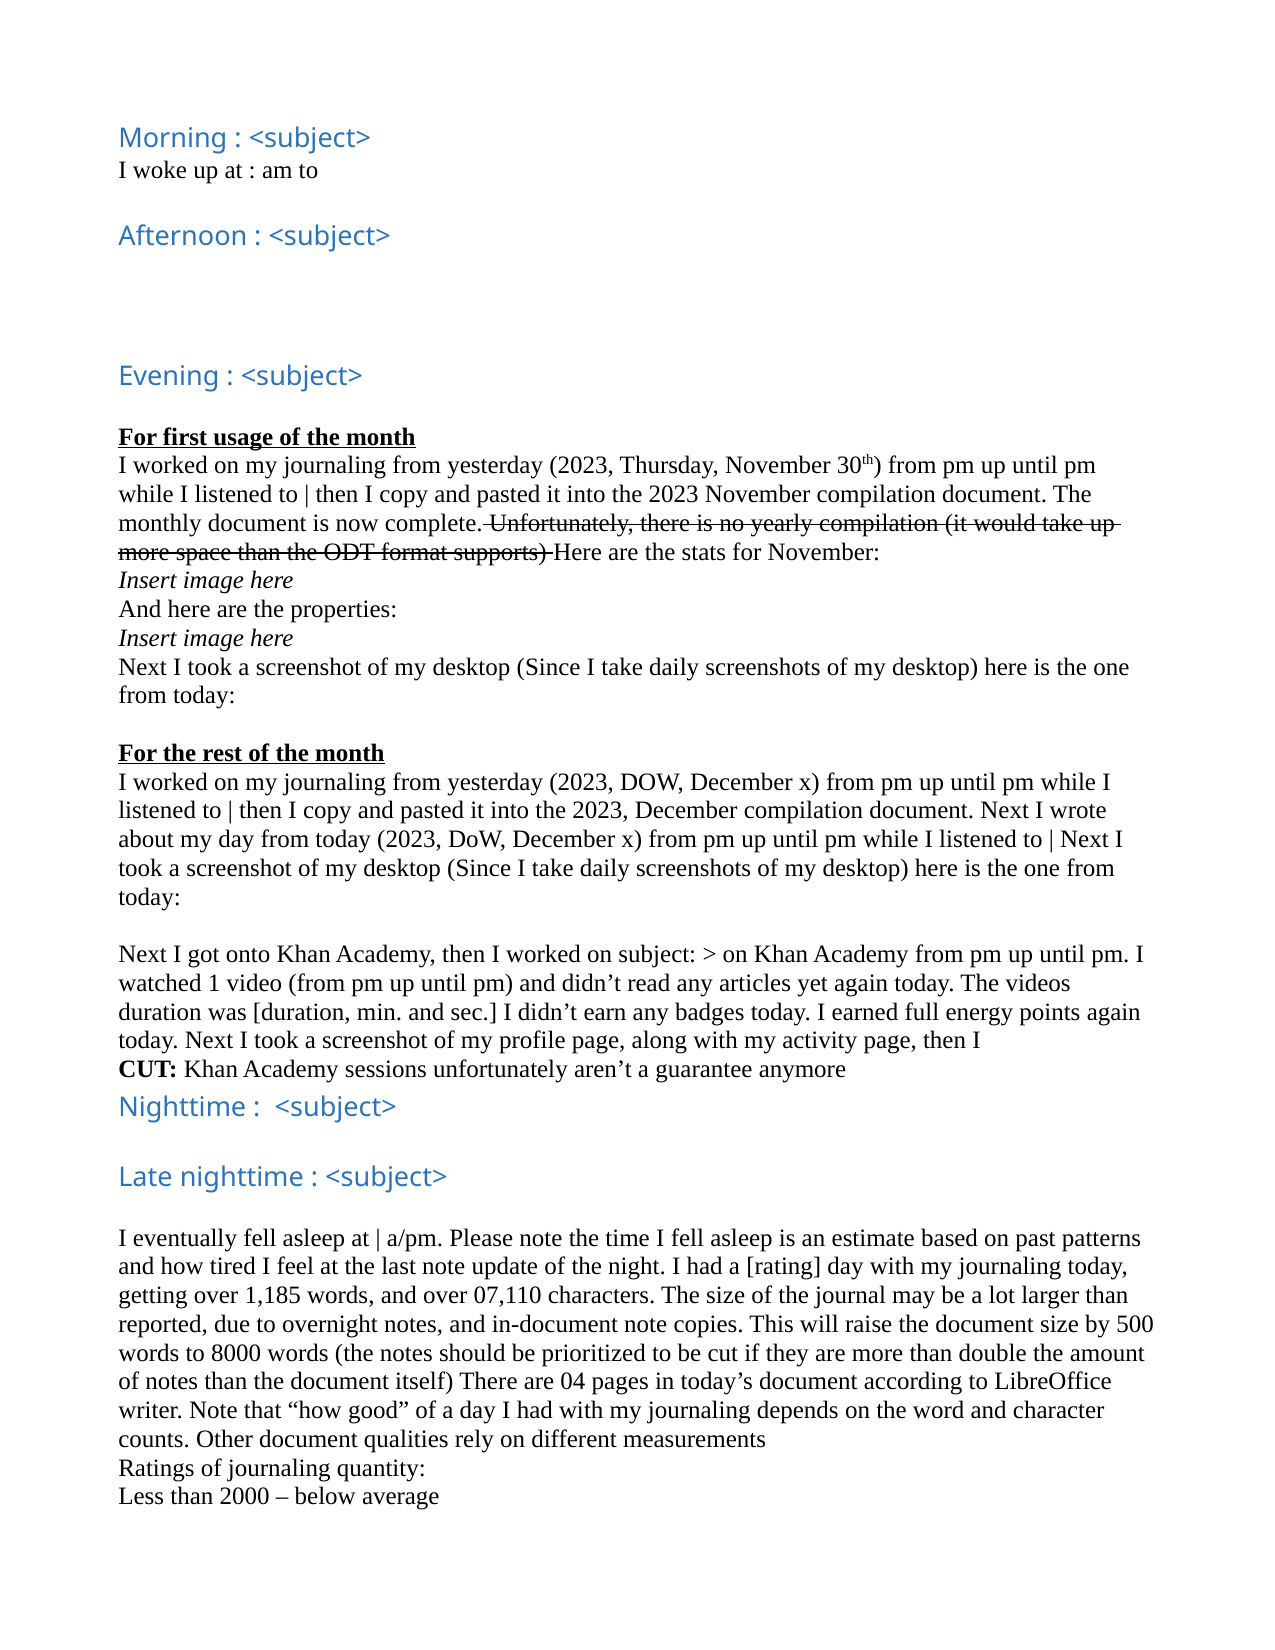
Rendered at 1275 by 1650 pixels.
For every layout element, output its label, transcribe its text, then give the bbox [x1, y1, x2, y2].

subtitle Evening : <subject> [118, 356, 1157, 393]
subtitle Nighttime : <subject> [118, 1087, 1157, 1124]
text I worked on my journaling from yesterday (2023, Thursday, November 30th) from pm up until pm while I listened to | then I copy and pasted it into the 2023 November compilation document. The monthly document is now complete. Unfortunately, there is no yearly compilation (it would take up more space than the ODT format supports) Here are the stats for November: [118, 451, 1157, 566]
text And here are the properties: [118, 594, 1157, 623]
text Next I got onto Khan Academy, then I worked on subject: > on Khan Academy from pm up until pm. I watched 1 video (from pm up until pm) and didn’t read any articles yet again today. The videos duration was [duration, min. and sec.] I didn’t earn any badges today. I earned full energy points again today. Next I took a screenshot of my profile page, along with my activity page, then I [118, 939, 1157, 1054]
text Ratings of journaling quantity: [118, 1453, 1157, 1481]
text Less than 2000 – below average [118, 1481, 1157, 1510]
text I woke up at : am to [118, 155, 1157, 184]
subtitle Late nighttime : <subject> [118, 1157, 1157, 1194]
text I eventually fell asleep at | a/pm. Please note the time I fell asleep is an estimate based on past patterns and how tired I feel at the last note update of the night. I had a [rating] day with my journaling today, getting over 1,185 words, and over 07,110 characters. The size of the journal may be a lot larger than reported, due to overnight notes, and in-document note copies. This will raise the document size by 500 words to 8000 words (the notes should be prioritized to be cut if they are more than double the amount of notes than the document itself) There are 04 pages in today’s document according to LibreOffice writer. Note that “how good” of a day I had with my journaling depends on the word and character counts. Other document qualities rely on different measurements [118, 1223, 1157, 1453]
text CUT: Khan Academy sessions unfortunately aren’t a guarantee anymore [118, 1054, 1157, 1083]
text Insert image here [118, 623, 1157, 652]
text I worked on my journaling from yesterday (2023, DOW, December x) from pm up until pm while I listened to | then I copy and pasted it into the 2023, December compilation document. Next I wrote about my day from today (2023, DoW, December x) from pm up until pm while I listened to | Next I took a screenshot of my desktop (Since I take daily screenshots of my desktop) here is the one from today: [118, 767, 1157, 911]
subtitle Afternoon : <subject> [118, 217, 1157, 253]
text For the rest of the month [118, 738, 1157, 767]
text Insert image here [118, 566, 1157, 594]
text Next I took a screenshot of my desktop (Since I take daily screenshots of my desktop) here is the one from today: [118, 652, 1157, 709]
text For first usage of the month [118, 422, 1157, 451]
subtitle Morning : <subject> [118, 118, 1157, 155]
